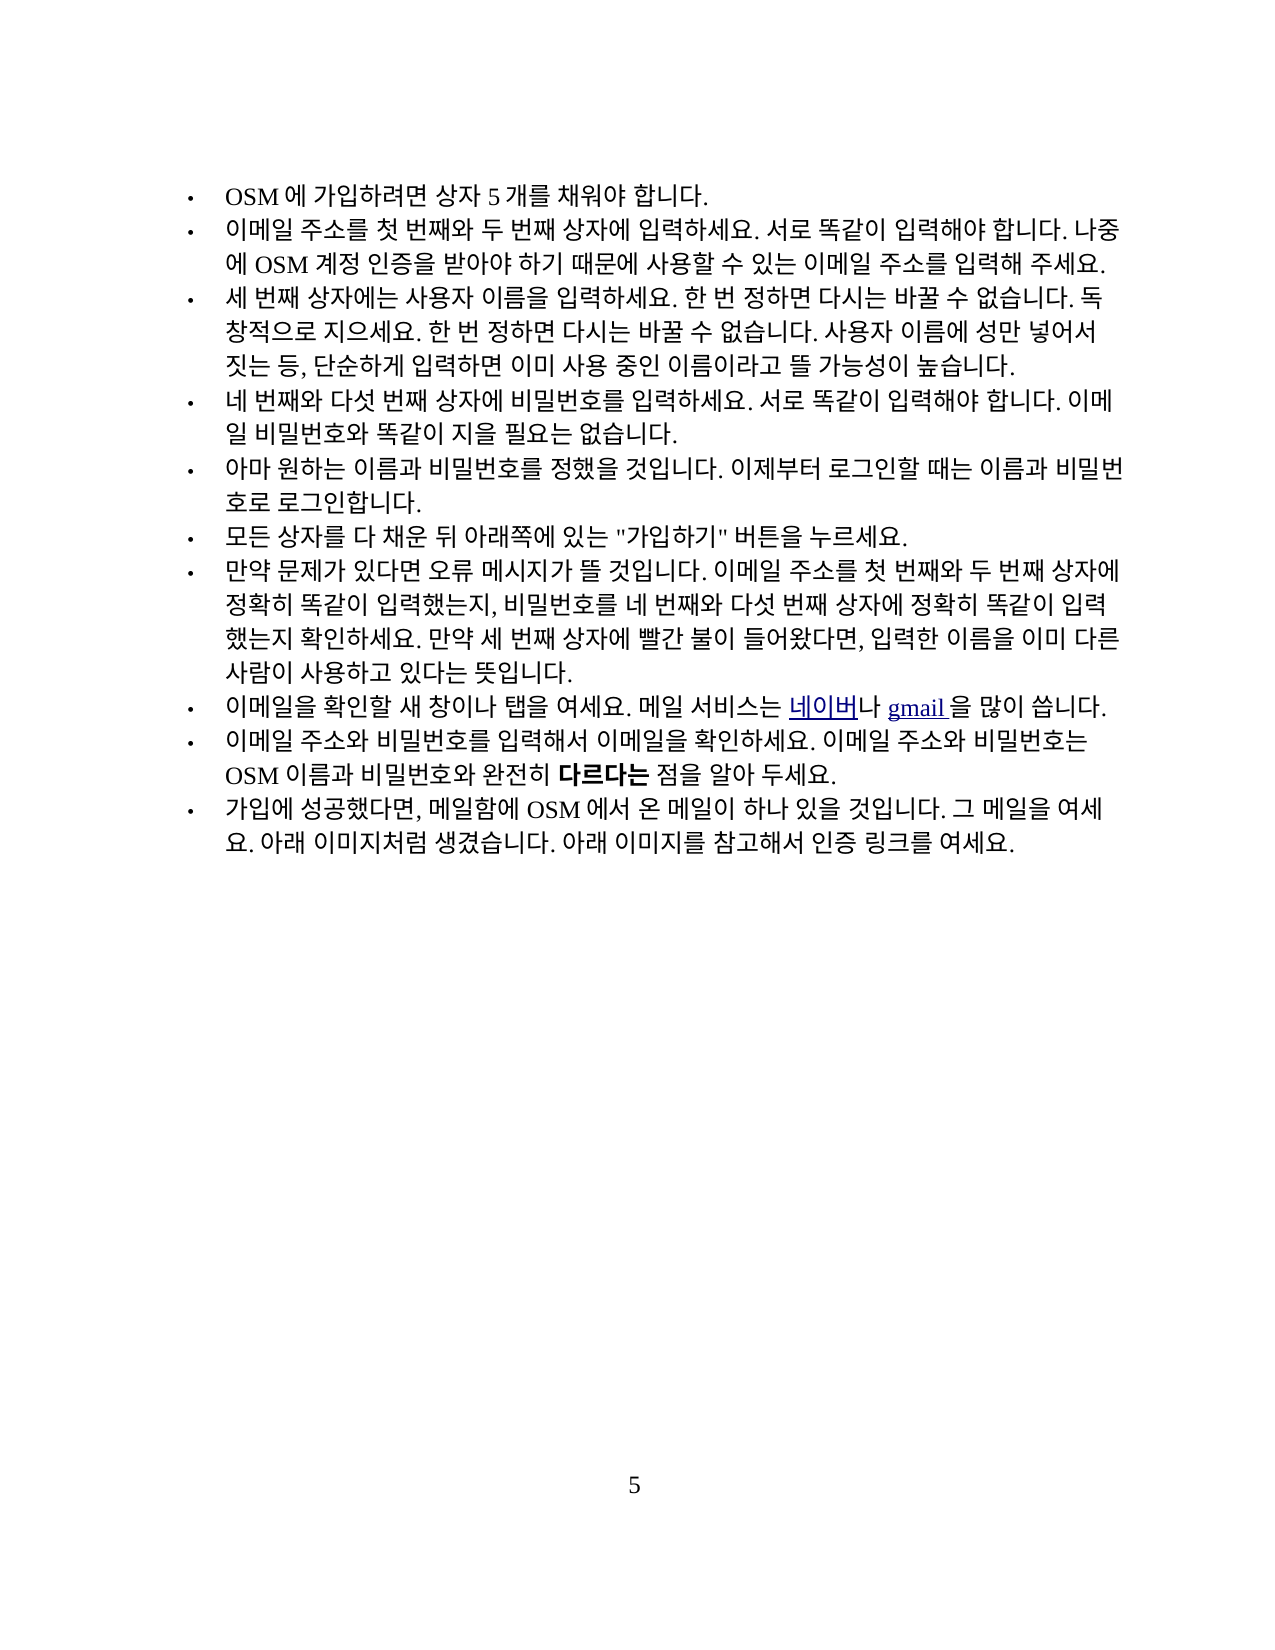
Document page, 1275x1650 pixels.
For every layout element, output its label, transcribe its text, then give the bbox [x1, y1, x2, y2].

list 이메일 주소와 비밀번호를 입력해서 이메일을 확인하세요. 이메일 주소와 비밀번호는 OSM 이름과 비밀번호와 완전히 다르다는 점을 알아 두세요. [187, 724, 1125, 792]
list 이메일 주소를 첫 번째와 두 번째 상자에 입력하세요. 서로 똑같이 입력해야 합니다. 나중에 OSM 계정 인증을 받아야 하기 때문에 사용할 수 있는 이메일 주소를 입력해 주세요. [187, 213, 1125, 281]
list 이메일을 확인할 새 창이나 탭을 여세요. 메일 서비스는 네이버나 gmail을 많이 씁니다. [187, 690, 1125, 724]
list 가입에 성공했다면, 메일함에 OSM에서 온 메일이 하나 있을 것입니다. 그 메일을 여세요. 아래 이미지처럼 생겼습니다. 아래 이미지를 참고해서 인증 링크를 여세요. [187, 792, 1125, 860]
list 아마 원하는 이름과 비밀번호를 정했을 것입니다. 이제부터 로그인할 때는 이름과 비밀번호로 로그인합니다. [187, 451, 1125, 519]
list OSM에 가입하려면 상자 5개를 채워야 합니다. [187, 179, 1125, 213]
list 만약 문제가 있다면 오류 메시지가 뜰 것입니다. 이메일 주소를 첫 번째와 두 번째 상자에 정확히 똑같이 입력했는지, 비밀번호를 네 번째와 다섯 번째 상자에 정확히 똑같이 입력했는지 확인하세요. 만약 세 번째 상자에 빨간 불이 들어왔다면, 입력한 이름을 이미 다른 사람이 사용하고 있다는 뜻입니다. [187, 553, 1125, 690]
list 모든 상자를 다 채운 뒤 아래쪽에 있는 "가입하기" 버튼을 누르세요. [187, 519, 1125, 553]
list 네 번째와 다섯 번째 상자에 비밀번호를 입력하세요. 서로 똑같이 입력해야 합니다. 이메일 비밀번호와 똑같이 지을 필요는 없습니다. [187, 383, 1125, 451]
list 세 번째 상자에는 사용자 이름을 입력하세요. 한 번 정하면 다시는 바꿀 수 없습니다. 독창적으로 지으세요. 한 번 정하면 다시는 바꿀 수 없습니다. 사용자 이름에 성만 넣어서 짓는 등, 단순하게 입력하면 이미 사용 중인 이름이라고 뜰 가능성이 높습니다. [187, 281, 1125, 383]
